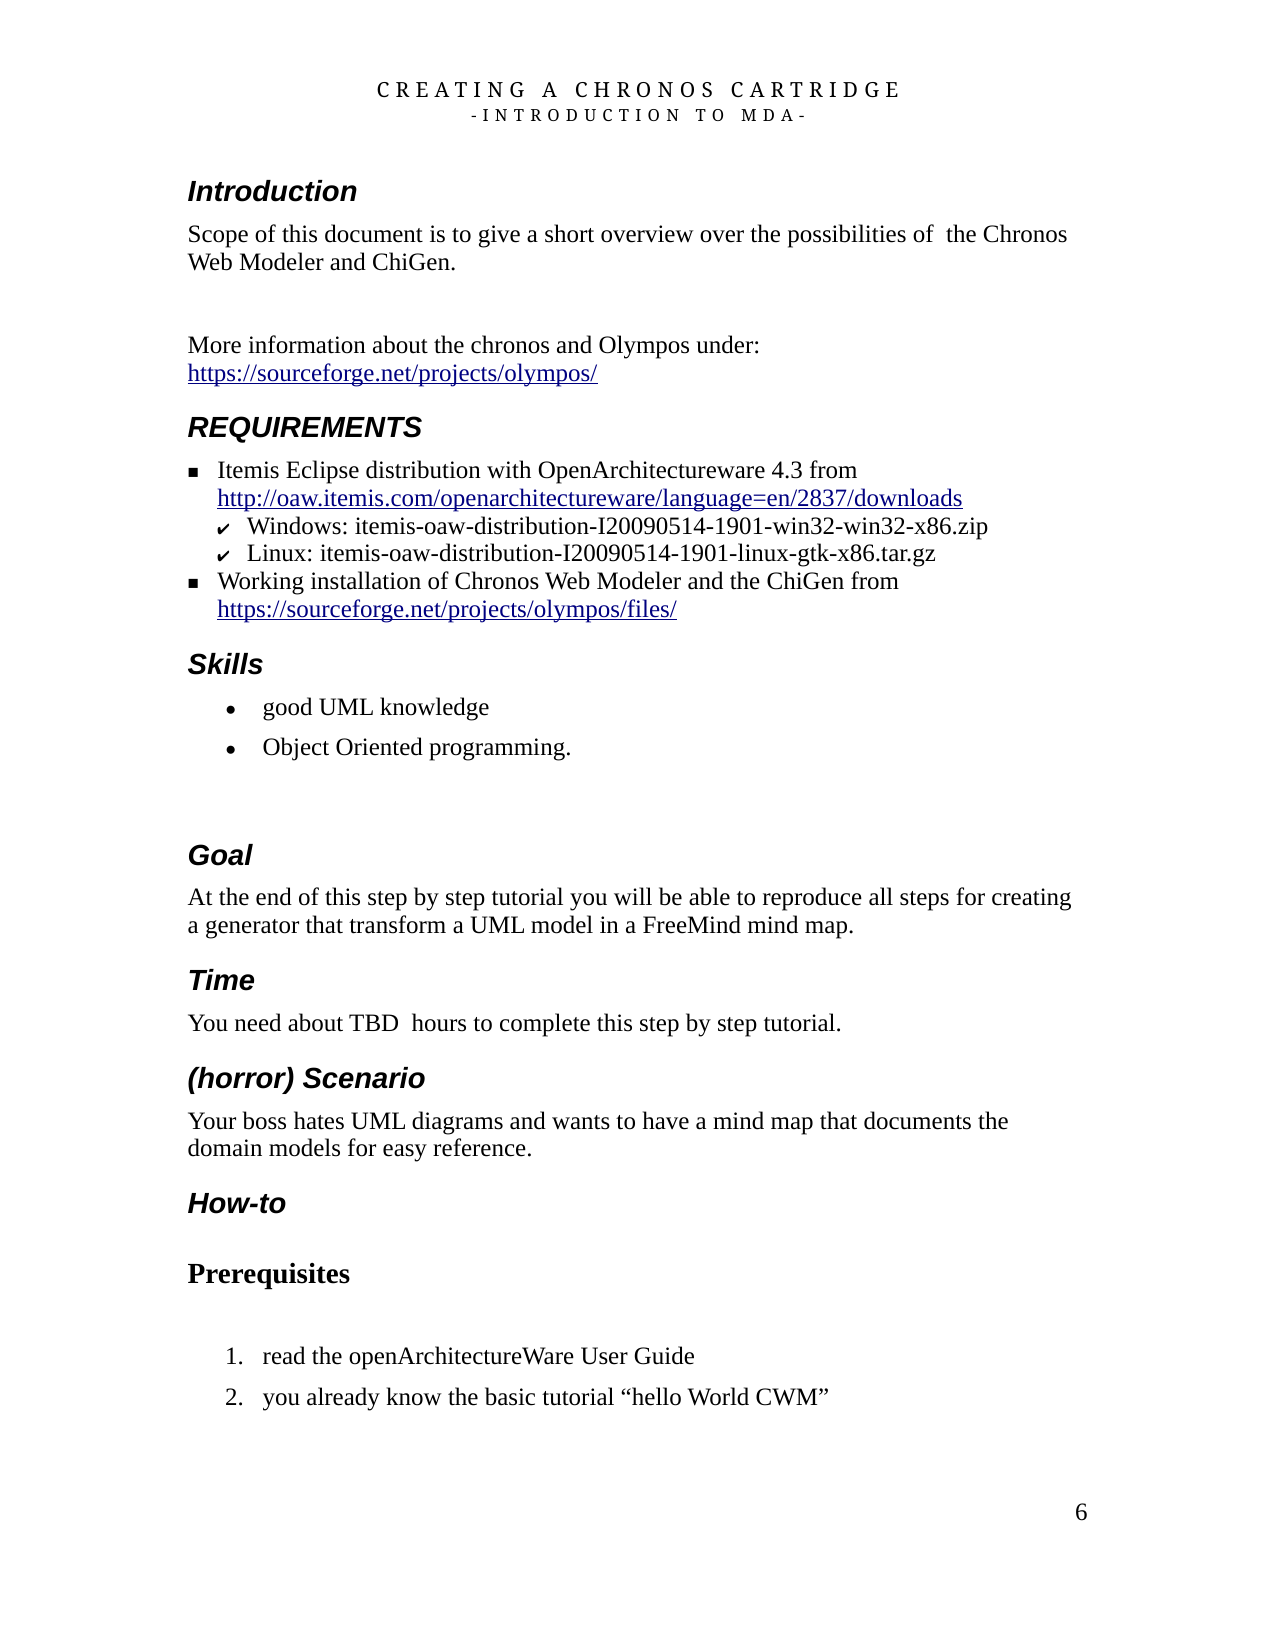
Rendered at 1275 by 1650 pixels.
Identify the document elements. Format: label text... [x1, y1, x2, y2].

subtitle Prerequisites [187, 1257, 1087, 1290]
text More information about the chronos and Olympos under: https://sourceforge.net/projects/olympos/ [187, 331, 1087, 386]
list Working installation of Chronos Web Modeler and the ChiGen from [187, 567, 1087, 595]
subtitle Goal [187, 838, 1087, 871]
list you already know the basic tutorial “hello World CWM” [225, 1383, 1087, 1410]
subtitle Skills [187, 648, 1087, 680]
list read the openArchitectureWare User Guide [225, 1342, 1087, 1370]
list Linux: itemis-oaw-distribution-I20090514-1901-linux-gtk-x86.tar.gz [217, 539, 1087, 567]
text Your boss hates UML diagrams and wants to have a mind map that documents the domain models for easy reference. [187, 1107, 1087, 1162]
text You need about TBD hours to complete this step by step tutorial. [187, 1009, 1087, 1037]
list https://sourceforge.net/projects/olympos/files/ [187, 595, 1087, 623]
subtitle How-to [187, 1187, 1087, 1220]
list Itemis Eclipse distribution with OpenArchitectureware 4.3 from http://oaw.itemis.com/openarchitectureware/language=en/2837/downloads [187, 456, 1087, 512]
list good UML knowledge [225, 693, 1087, 721]
list Object Oriented programming. [225, 733, 1087, 761]
subtitle REQUIREMENTS [187, 411, 1087, 444]
text Scope of this document is to give a short overview over the possibilities of the Chronos Web Modeler and ChiGen. [187, 220, 1087, 276]
subtitle Introduction [187, 175, 1087, 208]
subtitle Time [187, 964, 1087, 997]
list Windows: itemis-oaw-distribution-I20090514-1901-win32-win32-x86.zip [217, 512, 1087, 539]
subtitle (horror) Scenario [187, 1062, 1087, 1094]
text At the end of this step by step tutorial you will be able to reproduce all steps for creating a generator that transform a UML model in a FreeMind mind map. [187, 883, 1087, 939]
